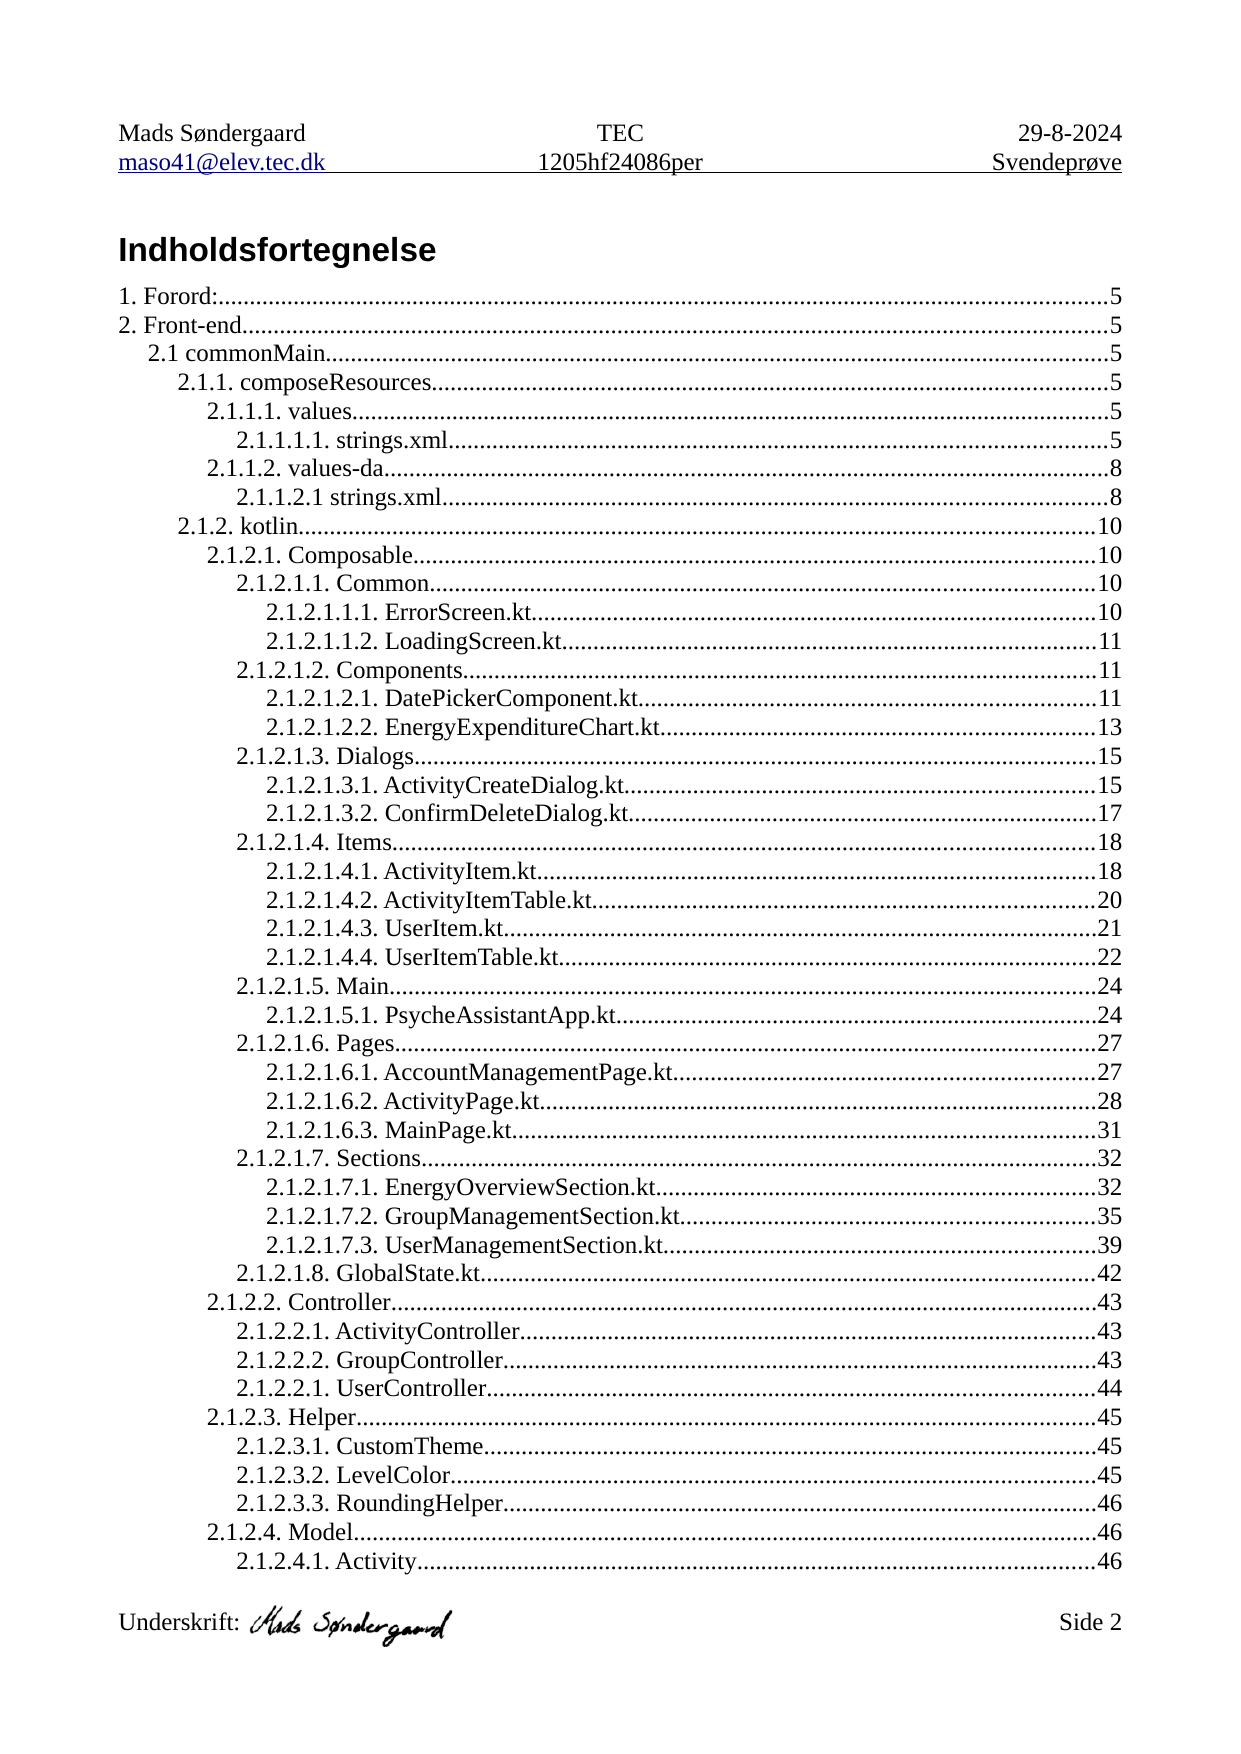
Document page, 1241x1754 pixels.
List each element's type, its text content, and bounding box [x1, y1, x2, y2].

text 2.1.2.1.8. GlobalState.kt 42 [236, 1258, 1122, 1287]
text 2.1.2.1.2.1. DatePickerComponent.kt 11 [266, 683, 1122, 712]
text 2.1.2.1.4.2. ActivityItemTable.kt 20 [266, 885, 1122, 913]
text 2.1.2.1.3. Dialogs 15 [236, 741, 1122, 770]
text 2.1 commonMain 5 [148, 338, 1122, 367]
text 2.1.2.3.1. CustomTheme 45 [236, 1431, 1122, 1460]
text 2.1.2.2.1. UserController 44 [236, 1373, 1122, 1402]
text 2.1.2.1.4.1. ActivityItem.kt 18 [266, 856, 1122, 885]
text 2.1.1.1.1. strings.xml 5 [236, 425, 1122, 453]
text 2.1.2.2. Controller 43 [207, 1287, 1122, 1316]
text 2.1.2.1.7.2. GroupManagementSection.kt 35 [266, 1201, 1122, 1230]
text 2.1.2.1. Composable 10 [207, 540, 1122, 568]
text 2.1.2.1.7.3. UserManagementSection.kt 39 [266, 1230, 1122, 1258]
text 2.1.1.1. values 5 [207, 396, 1122, 425]
picture [244, 1600, 458, 1647]
text 2.1.2.1.6. Pages 27 [236, 1028, 1122, 1057]
text 1. Forord: 5 [118, 281, 1122, 310]
text 2.1.2. kotlin 10 [177, 511, 1122, 540]
subtitle Indholdsfortegnelse [118, 230, 1122, 268]
text 2.1.2.2.1. ActivityController 43 [236, 1316, 1122, 1345]
text 2.1.2.1.4.4. UserItemTable.kt 22 [266, 942, 1122, 971]
text 2.1.2.1.1.2. LoadingScreen.kt 11 [266, 626, 1122, 655]
text 2.1.1. composeResources 5 [177, 367, 1122, 396]
text 2.1.2.1.2.2. EnergyExpenditureChart.kt 13 [266, 712, 1122, 741]
text 2.1.2.4. Model 46 [207, 1517, 1122, 1546]
text 2.1.2.1.5.1. PsycheAssistantApp.kt 24 [266, 1000, 1122, 1028]
text 2.1.2.1.6.2. ActivityPage.kt 28 [266, 1086, 1122, 1115]
text 2.1.1.2.1 strings.xml 8 [236, 482, 1122, 511]
text 2.1.1.2. values-da 8 [207, 453, 1122, 482]
text 2.1.2.3. Helper 45 [207, 1402, 1122, 1431]
text 2.1.2.2.2. GroupController 43 [236, 1345, 1122, 1373]
text 2.1.2.1.1. Common 10 [236, 568, 1122, 597]
text 2.1.2.1.4.3. UserItem.kt 21 [266, 913, 1122, 942]
text 2.1.2.3.2. LevelColor 45 [236, 1460, 1122, 1488]
text 2.1.2.1.7. Sections 32 [236, 1143, 1122, 1172]
text 2.1.2.3.3. RoundingHelper 46 [236, 1488, 1122, 1517]
text 2.1.2.1.1.1. ErrorScreen.kt 10 [266, 597, 1122, 626]
text 2.1.2.1.3.2. ConfirmDeleteDialog.kt 17 [266, 798, 1122, 827]
text 2.1.2.4.1. Activity 46 [236, 1546, 1122, 1575]
text 2.1.2.1.7.1. EnergyOverviewSection.kt 32 [266, 1172, 1122, 1201]
text 2.1.2.1.3.1. ActivityCreateDialog.kt 15 [266, 770, 1122, 798]
text 2.1.2.1.6.3. MainPage.kt 31 [266, 1115, 1122, 1143]
text 2.1.2.1.6.1. AccountManagementPage.kt 27 [266, 1057, 1122, 1086]
text 2.1.2.1.5. Main 24 [236, 971, 1122, 1000]
text 2.1.2.1.2. Components 11 [236, 655, 1122, 683]
text 2.1.2.1.4. Items 18 [236, 827, 1122, 856]
text 2. Front-end 5 [118, 310, 1122, 338]
